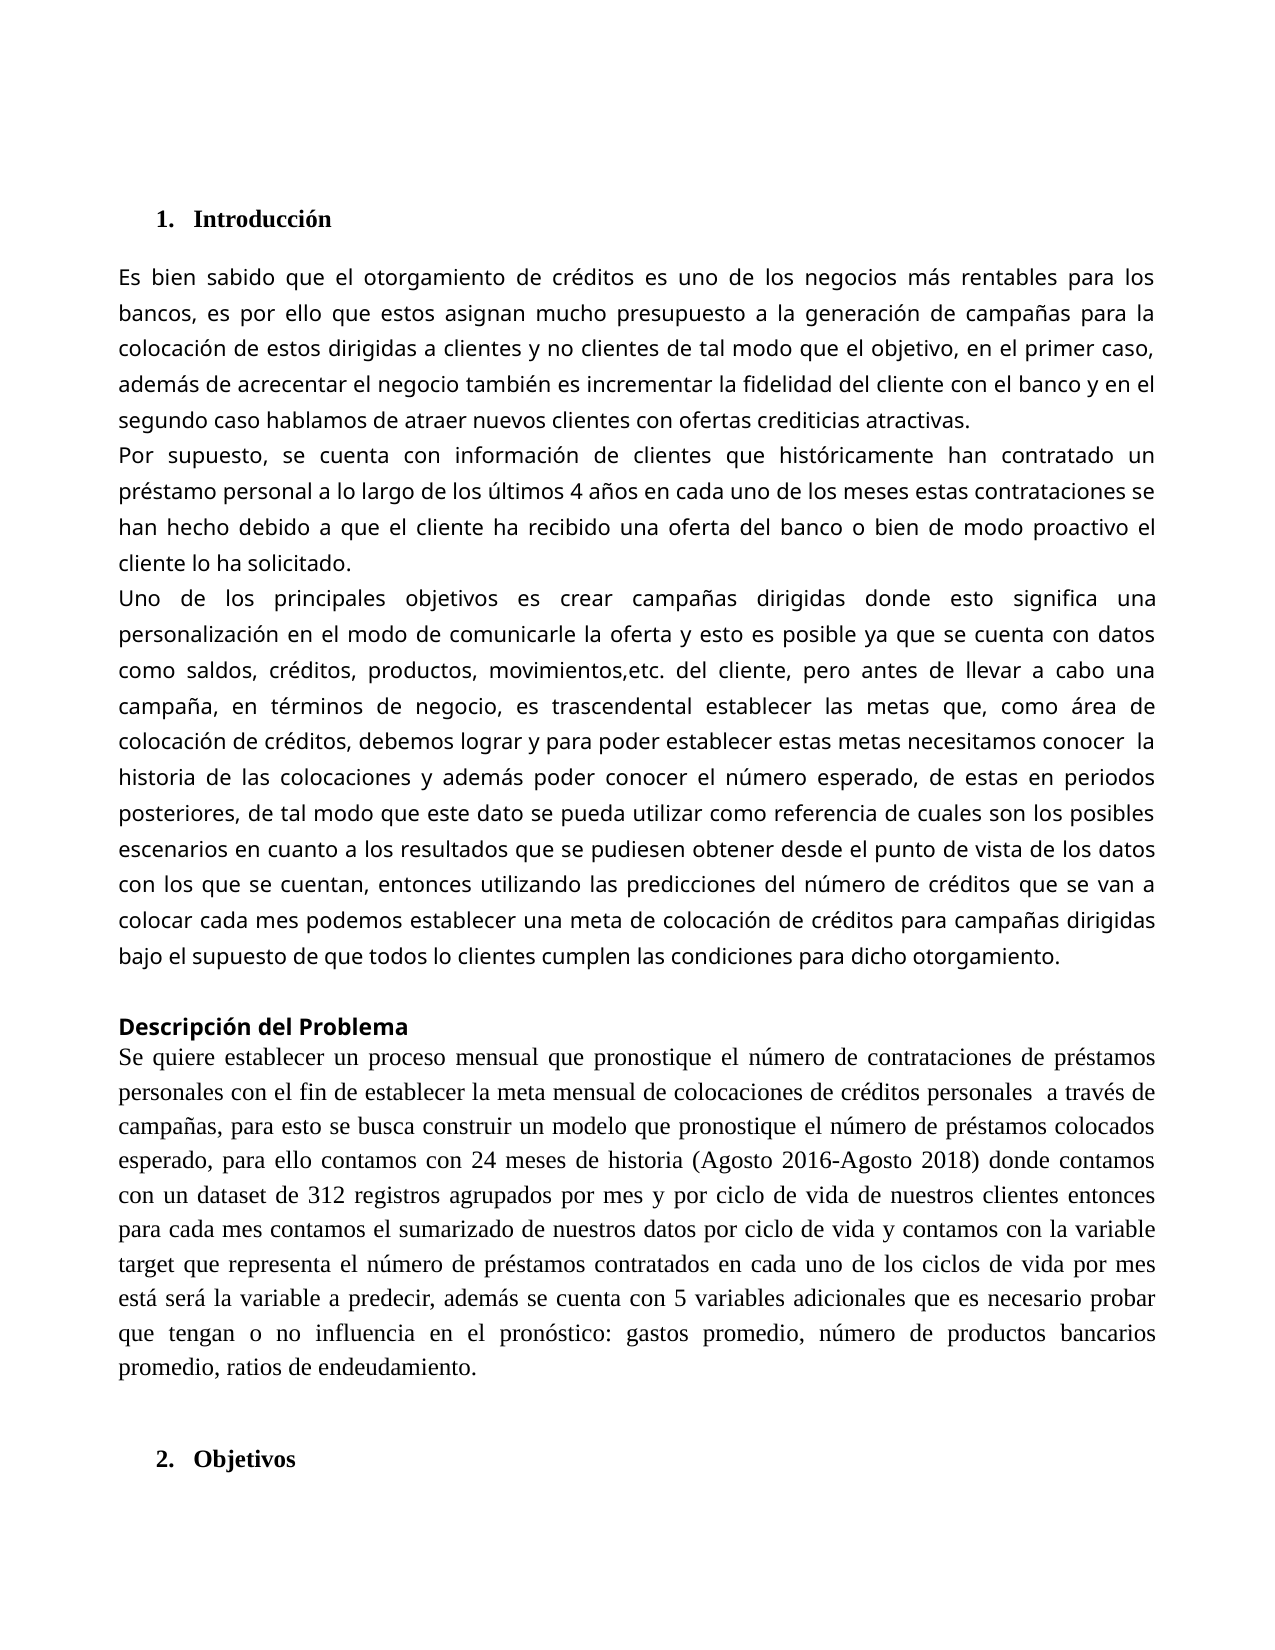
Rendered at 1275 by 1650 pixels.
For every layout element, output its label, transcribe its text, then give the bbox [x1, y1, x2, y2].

subtitle Descripción del Problema [118, 1011, 1157, 1042]
text Se quiere establecer un proceso mensual que pronostique el número de contrataciones de préstamos personales con el fin de establecer la meta mensual de colocaciones de créditos personales a través de campañas, para esto se busca construir un modelo que pronostique el número de préstamos colocados esperado, para ello contamos con 24 meses de historia (Agosto 2016-Agosto 2018) donde contamos con un dataset de 312 registros agrupados por mes y por ciclo de vida de nuestros clientes entonces para cada mes contamos el sumarizado de nuestros datos por ciclo de vida y contamos con la variable target que representa el número de préstamos contratados en cada uno de los ciclos de vida por mes está será la variable a predecir, además se cuenta con 5 variables adicionales que es necesario probar que tengan o no influencia en el pronóstico: gastos promedio, número de productos bancarios promedio, ratios de endeudamiento. [118, 1042, 1157, 1381]
list Introducción [156, 204, 1157, 233]
list Objetivos [156, 1444, 1157, 1473]
text Uno de los principales objetivos es crear campañas dirigidas donde esto significa una personalización en el modo de comunicarle la oferta y esto es posible ya que se cuenta con datos como saldos, créditos, productos, movimientos,etc. del cliente, pero antes de llevar a cabo una campaña, en términos de negocio, es trascendental establecer las metas que, como área de colocación de créditos, debemos lograr y para poder establecer estas metas necesitamos conocer la historia de las colocaciones y además poder conocer el número esperado, de estas en periodos posteriores, de tal modo que este dato se pueda utilizar como referencia de cuales son los posibles escenarios en cuanto a los resultados que se pudiesen obtener desde el punto de vista de los datos con los que se cuentan, entonces utilizando las predicciones del número de créditos que se van a colocar cada mes podemos establecer una meta de colocación de créditos para campañas dirigidas bajo el supuesto de que todos lo clientes cumplen las condiciones para dicho otorgamiento. [118, 583, 1157, 971]
text Es bien sabido que el otorgamiento de créditos es uno de los negocios más rentables para los bancos, es por ello que estos asignan mucho presupuesto a la generación de campañas para la colocación de estos dirigidas a clientes y no clientes de tal modo que el objetivo, en el primer caso, además de acrecentar el negocio también es incrementar la fidelidad del cliente con el banco y en el segundo caso hablamos de atraer nuevos clientes con ofertas crediticias atractivas. [118, 262, 1157, 434]
text Por supuesto, se cuenta con información de clientes que históricamente han contratado un préstamo personal a lo largo de los últimos 4 años en cada uno de los meses estas contrataciones se han hecho debido a que el cliente ha recibido una oferta del banco o bien de modo proactivo el cliente lo ha solicitado. [118, 441, 1157, 577]
